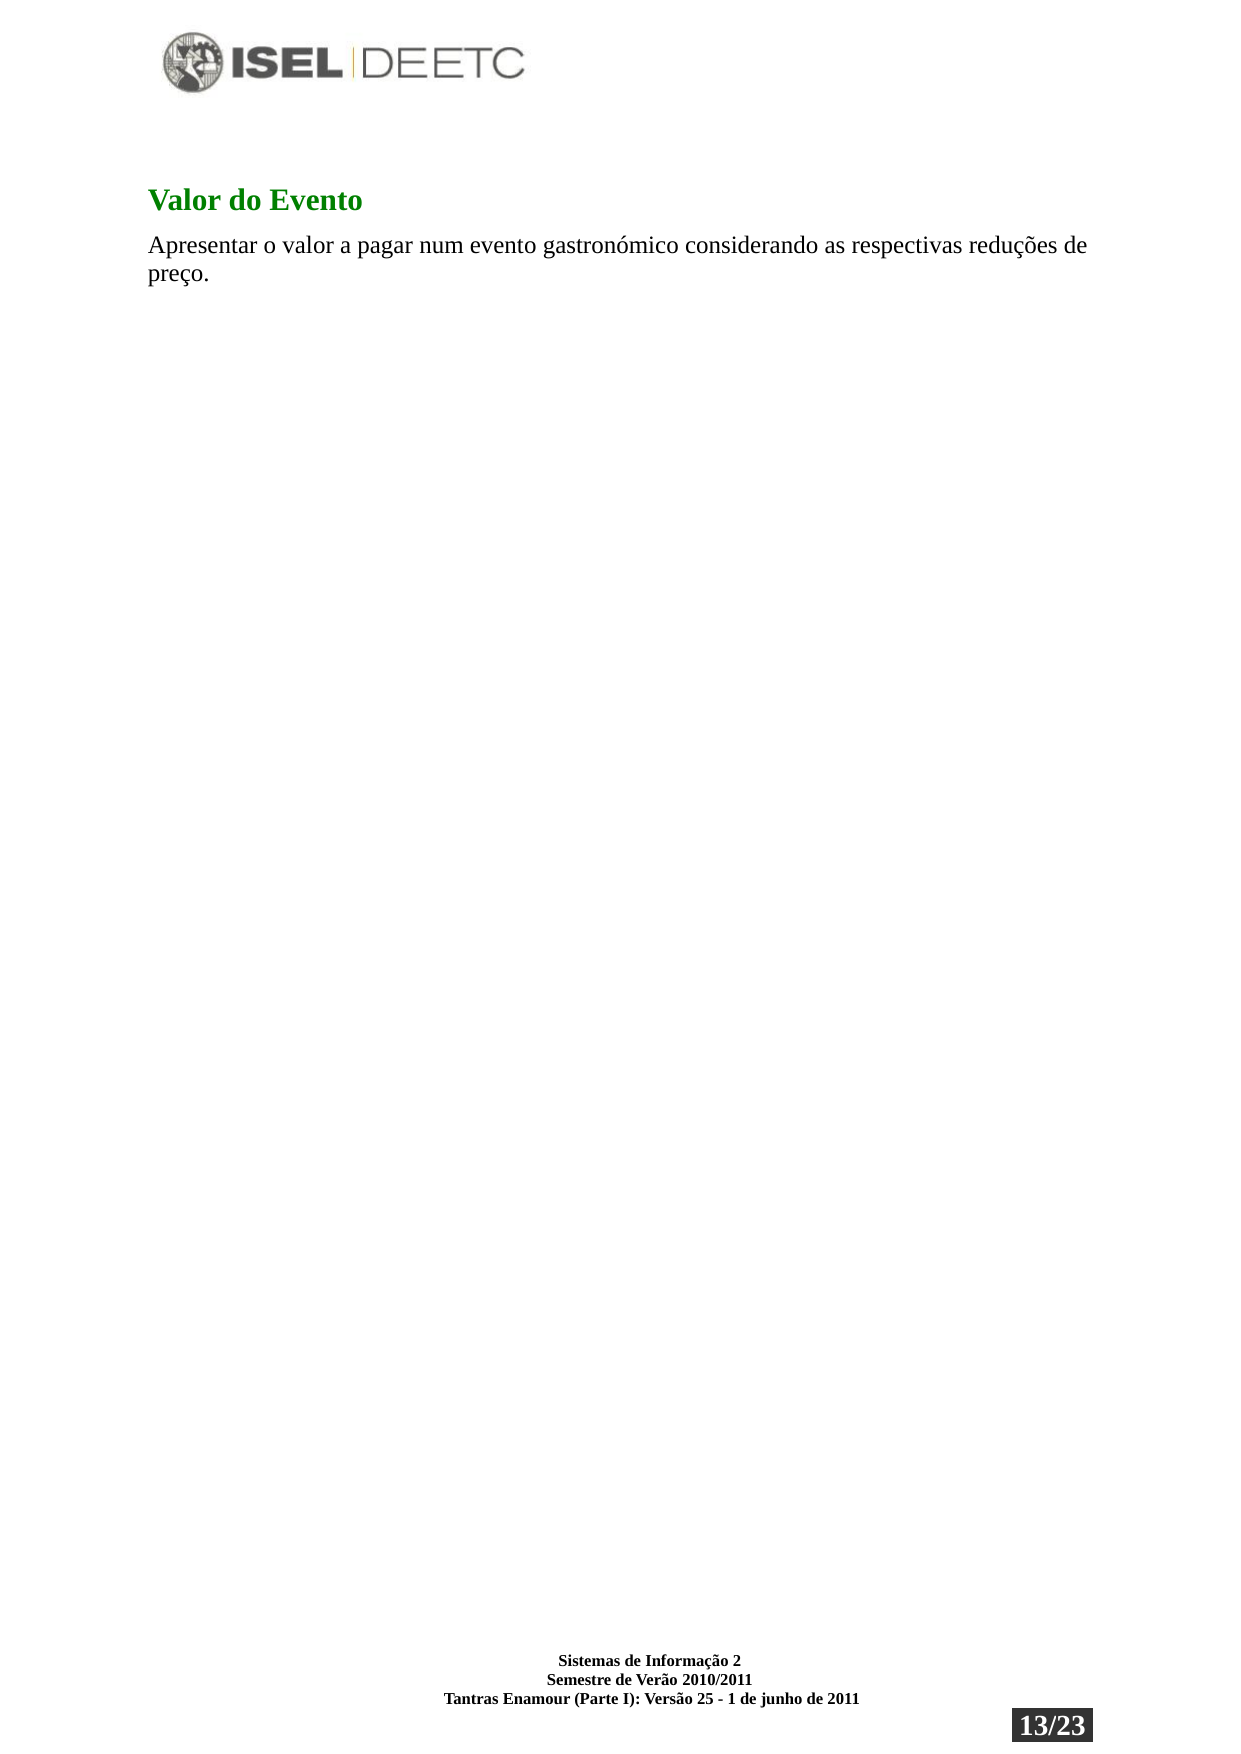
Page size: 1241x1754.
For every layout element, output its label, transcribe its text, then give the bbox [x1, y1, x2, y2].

picture [153, 17, 555, 118]
subtitle Valor do Evento [148, 181, 1093, 217]
text Apresentar o valor a pagar num evento gastronómico considerando as respectivas reduções de preço. [148, 230, 1093, 287]
